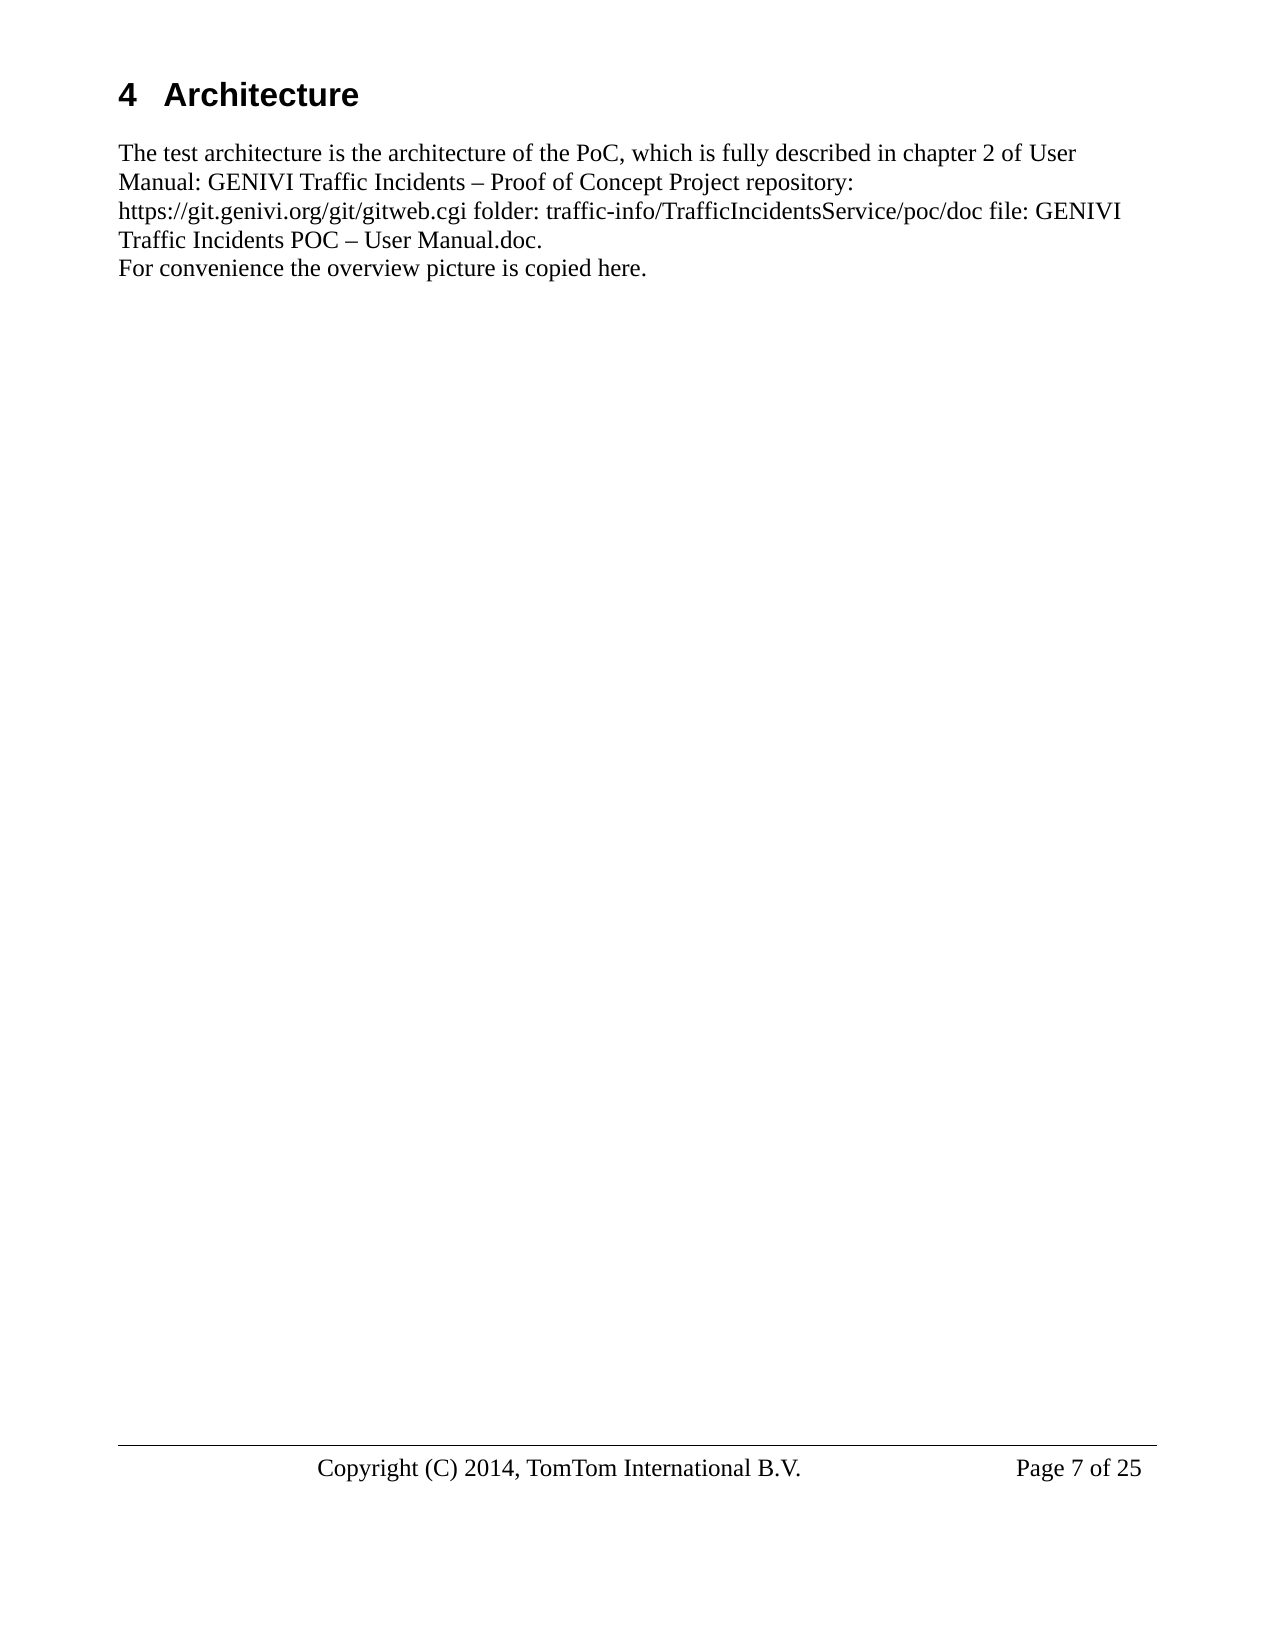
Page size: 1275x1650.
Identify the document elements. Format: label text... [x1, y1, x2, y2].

subtitle Architecture [118, 75, 1157, 113]
text The test architecture is the architecture of the PoC, which is fully described in chapter 2 of [2]. [118, 138, 1157, 253]
text For convenience the overview picture is copied here. [118, 253, 1157, 282]
